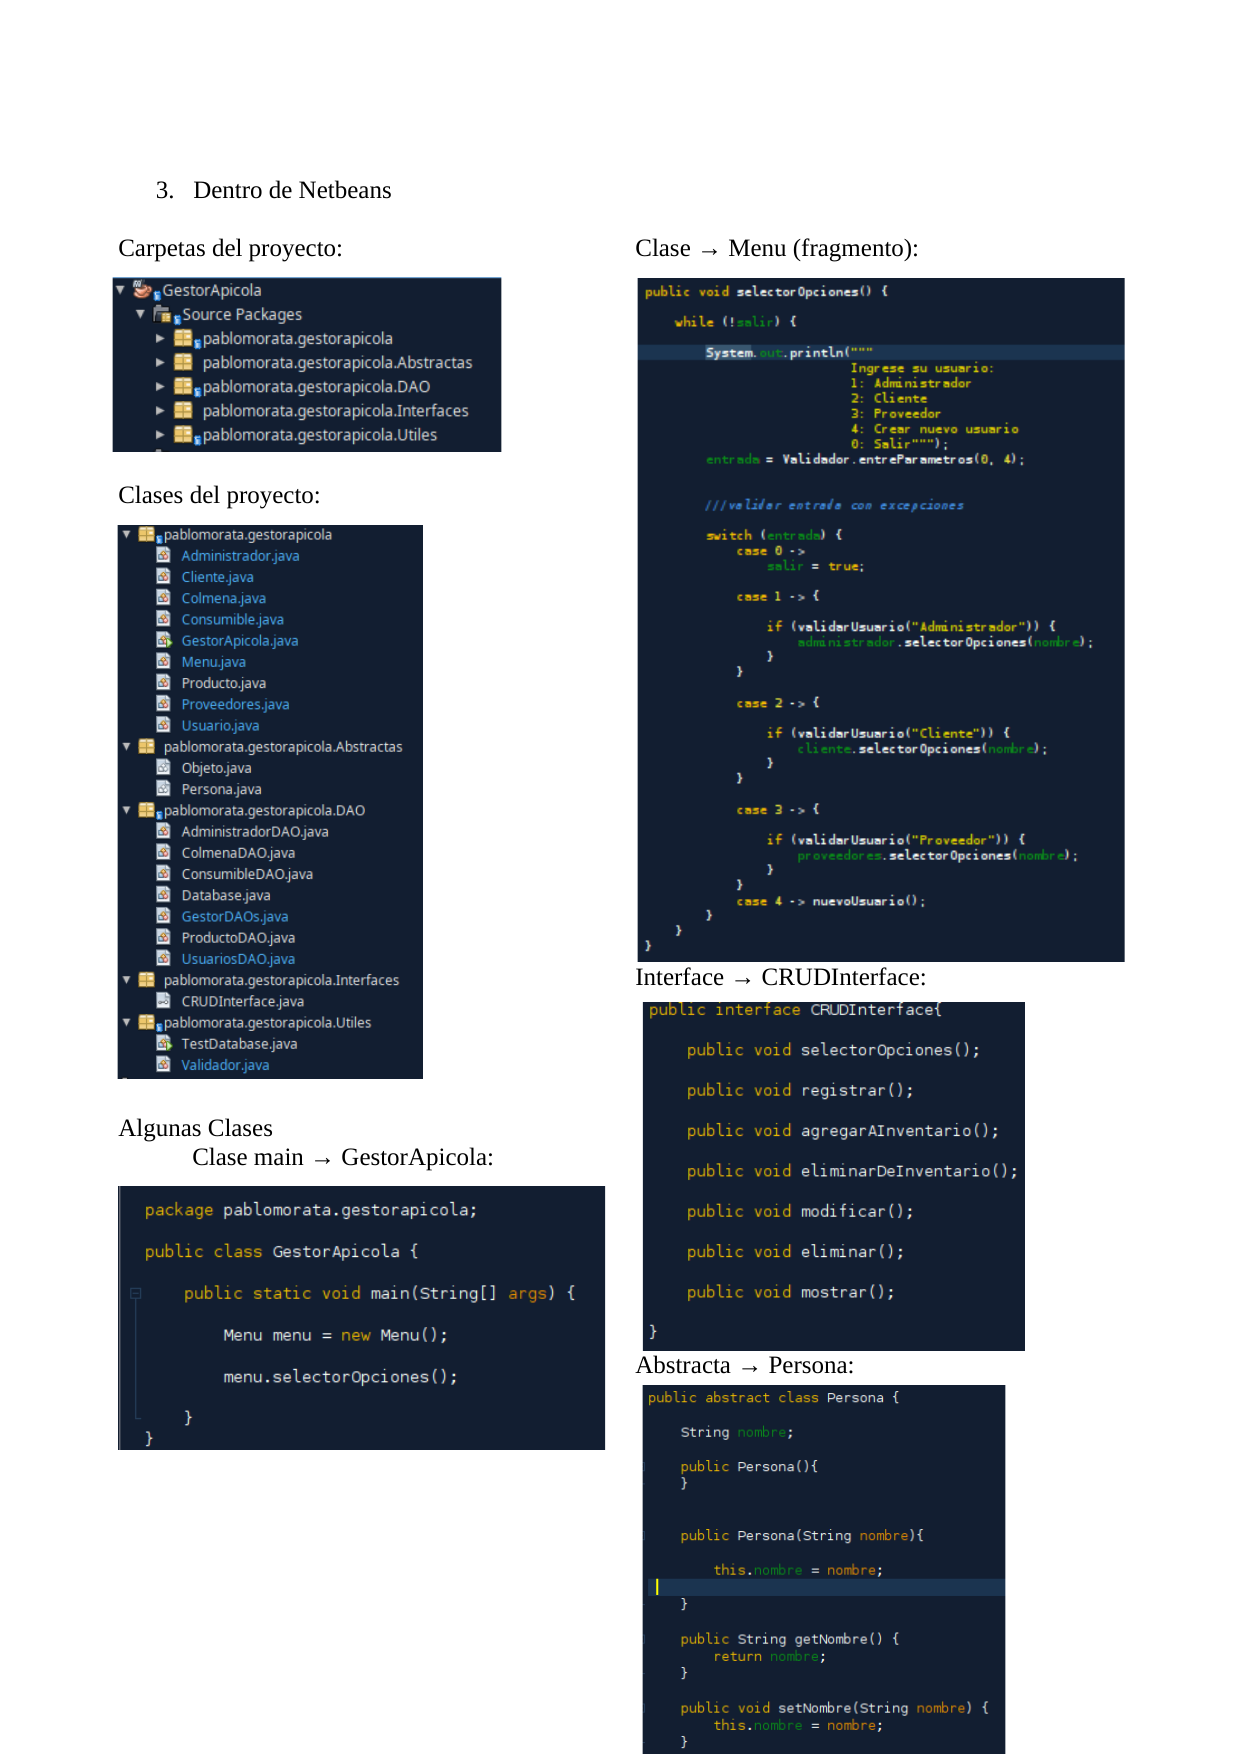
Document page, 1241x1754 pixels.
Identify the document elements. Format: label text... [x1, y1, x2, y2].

text Abstracta → Persona: [635, 991, 1122, 1379]
picture [118, 1186, 605, 1450]
picture [642, 1002, 1025, 1351]
text Interface → CRUDInterface: [635, 262, 1122, 991]
picture [637, 278, 1125, 962]
picture [112, 277, 502, 452]
picture [642, 1385, 1006, 1754]
text Clases del proyecto: [118, 480, 605, 509]
text Carpetas del proyecto: [118, 233, 605, 262]
picture [117, 525, 423, 1079]
text Clase main → GestorApicola: [118, 1142, 605, 1170]
text Algunas Clases [118, 1113, 605, 1142]
text Clase → Menu (fragmento): [635, 233, 1122, 262]
list Dentro de Netbeans [156, 176, 605, 204]
